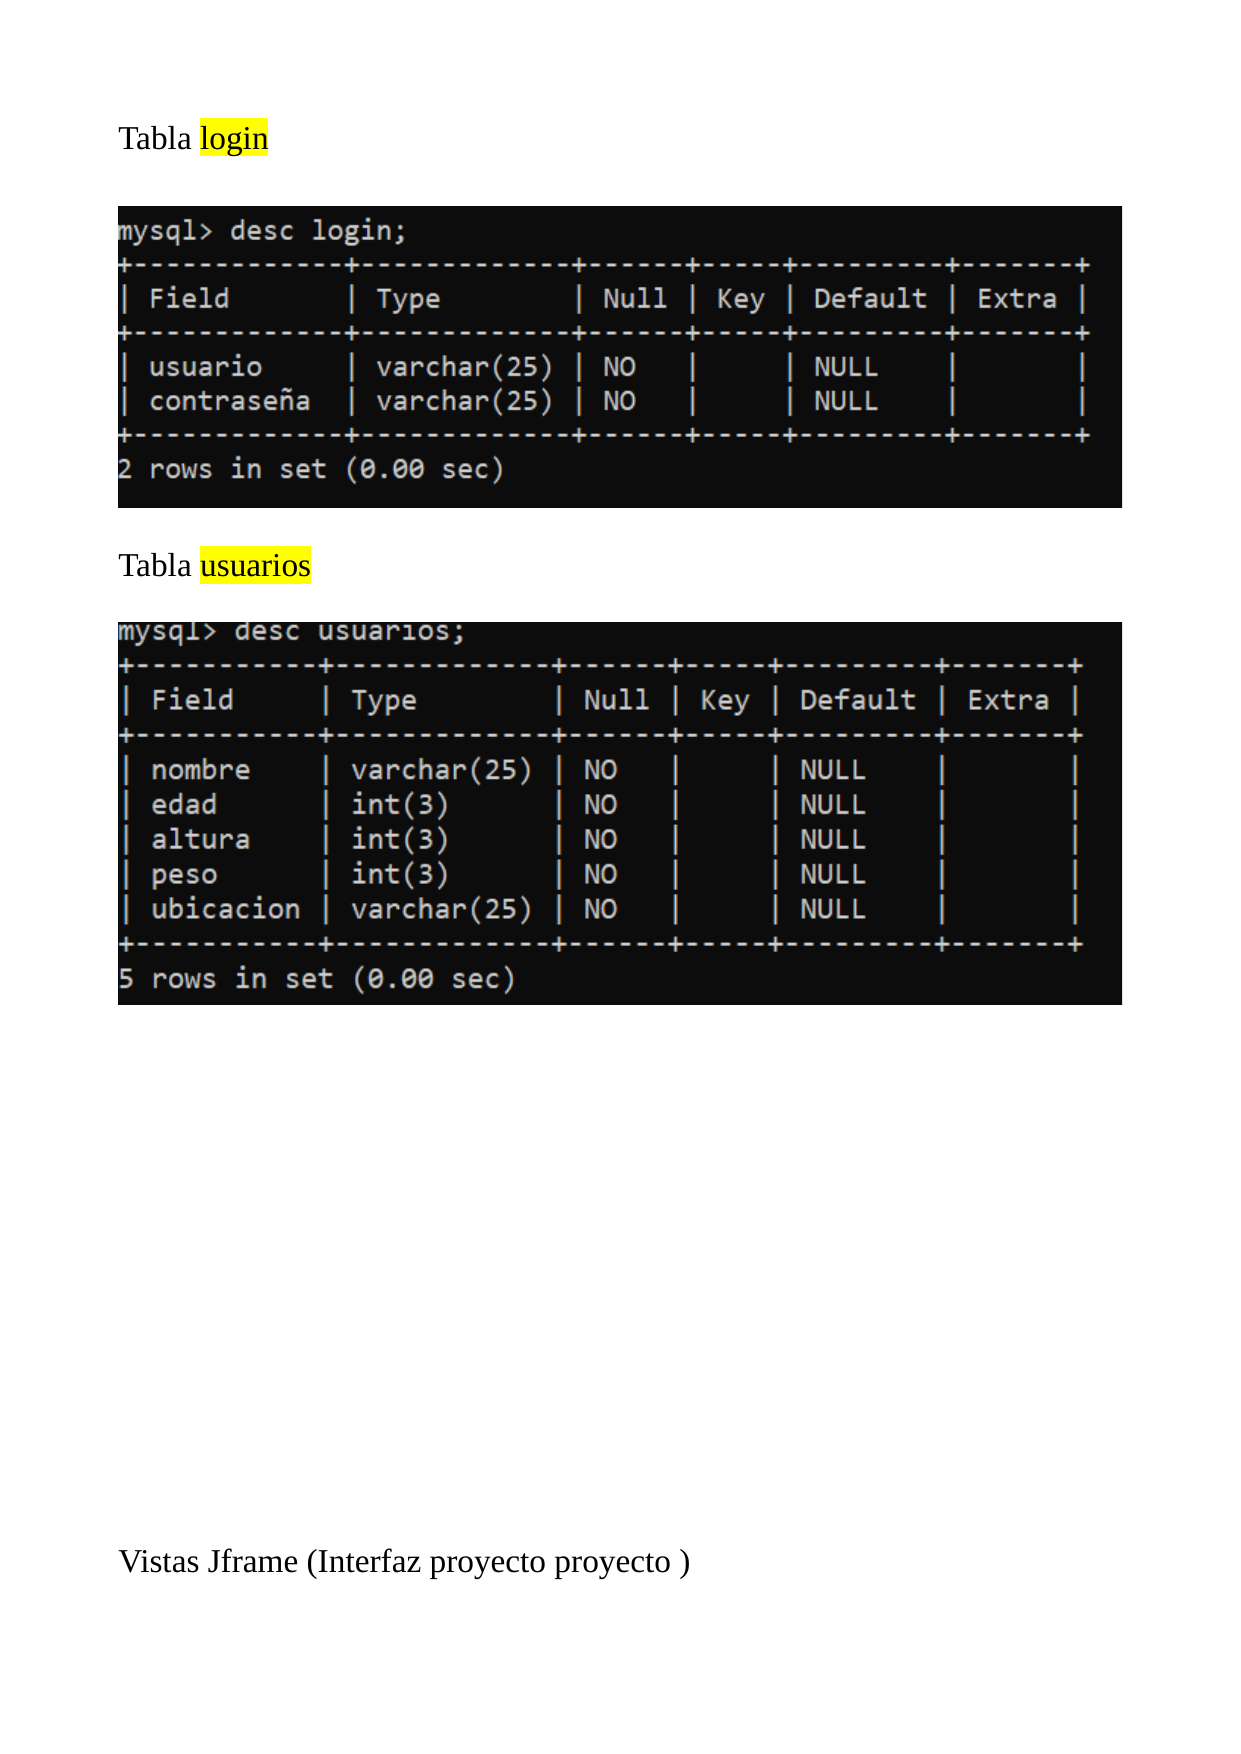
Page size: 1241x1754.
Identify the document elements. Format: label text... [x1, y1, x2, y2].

text Tabla usuarios [118, 546, 1122, 584]
picture [118, 622, 1123, 1005]
picture [118, 206, 1123, 508]
text Vistas Jframe (Interfaz proyecto proyecto ) [118, 1541, 1122, 1579]
text Tabla login [118, 118, 1122, 156]
